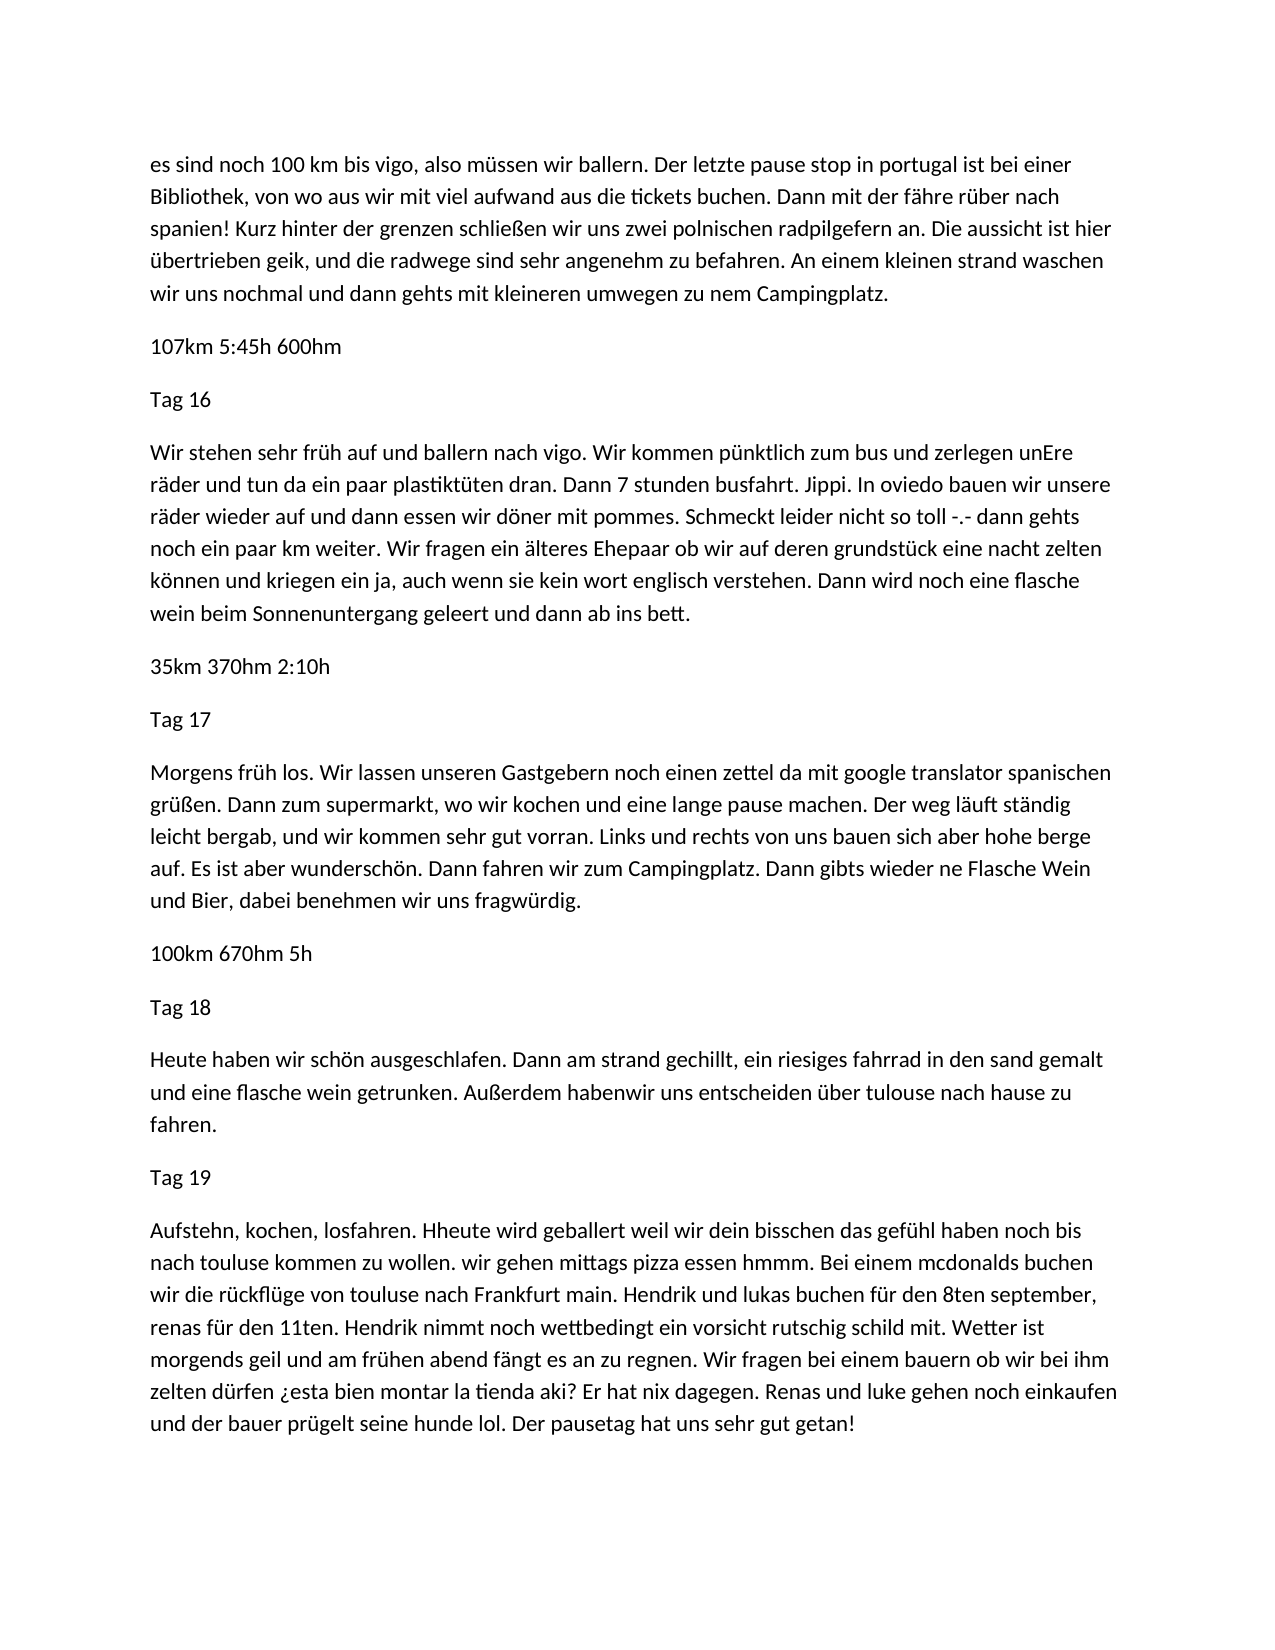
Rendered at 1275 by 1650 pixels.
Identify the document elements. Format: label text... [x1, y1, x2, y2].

text Wir stehen sehr früh auf und ballern nach vigo. Wir kommen pünktlich zum bus und zerlegen unEre räder und tun da ein paar plastiktüten dran. Dann 7 stunden busfahrt. Jippi. In oviedo bauen wir unsere räder wieder auf und dann essen wir döner mit pommes. Schmeckt leider nicht so toll -.- dann gehts noch ein paar km weiter. Wir fragen ein älteres Ehepaar ob wir auf deren grundstück eine nacht zelten können und kriegen ein ja, auch wenn sie kein wort englisch verstehen. Dann wird noch eine flasche wein beim Sonnenuntergang geleert und dann ab ins bett. [150, 438, 1125, 627]
text Tag 16 [150, 385, 1125, 413]
text 100km 670hm 5h [150, 939, 1125, 968]
text Tag 17 [150, 705, 1125, 733]
text Heute haben wir schön ausgeschlafen. Dann am strand gechillt, ein riesiges fahrrad in den sand gemalt und eine flasche wein getrunken. Außerdem habenwir uns entscheiden über tulouse nach hause zu fahren. [150, 1046, 1125, 1138]
text 107km 5:45h 600hm [150, 332, 1125, 360]
text Morgens früh los. Wir lassen unseren Gastgebern noch einen zettel da mit google translator spanischen grüßen. Dann zum supermarkt, wo wir kochen und eine lange pause machen. Der weg läuft ständig leicht bergab, und wir kommen sehr gut vorran. Links und rechts von uns bauen sich aber hohe berge auf. Es ist aber wunderschön. Dann fahren wir zum Campingplatz. Dann gibts wieder ne Flasche Wein und Bier, dabei benehmen wir uns fragwürdig. [150, 758, 1125, 914]
text es sind noch 100 km bis vigo, also müssen wir ballern. Der letzte pause stop in portugal ist bei einer Bibliothek, von wo aus wir mit viel aufwand aus die tickets buchen. Dann mit der fähre rüber nach spanien! Kurz hinter der grenzen schließen wir uns zwei polnischen radpilgefern an. Die aussicht ist hier übertrieben geik, und die radwege sind sehr angenehm zu befahren. An einem kleinen strand waschen wir uns nochmal und dann gehts mit kleineren umwegen zu nem Campingplatz. [150, 150, 1125, 307]
text Tag 18 [150, 993, 1125, 1021]
text Tag 19 [150, 1163, 1125, 1191]
text Aufstehn, kochen, losfahren. Hheute wird geballert weil wir dein bisschen das gefühl haben noch bis nach touluse kommen zu wollen. wir gehen mittags pizza essen hmmm. Bei einem mcdonalds buchen wir die rückflüge von touluse nach Frankfurt main. Hendrik und lukas buchen für den 8ten september, renas für den 11ten. Hendrik nimmt noch wettbedingt ein vorsicht rutschig schild mit. Wetter ist morgends geil und am frühen abend fängt es an zu regnen. Wir fragen bei einem bauern ob wir bei ihm zelten dürfen ¿esta bien montar la tienda aki? Er hat nix dagegen. Renas und luke gehen noch einkaufen und der bauer prügelt seine hunde lol. Der pausetag hat uns sehr gut getan! [150, 1216, 1125, 1437]
text 35km 370hm 2:10h [150, 652, 1125, 680]
